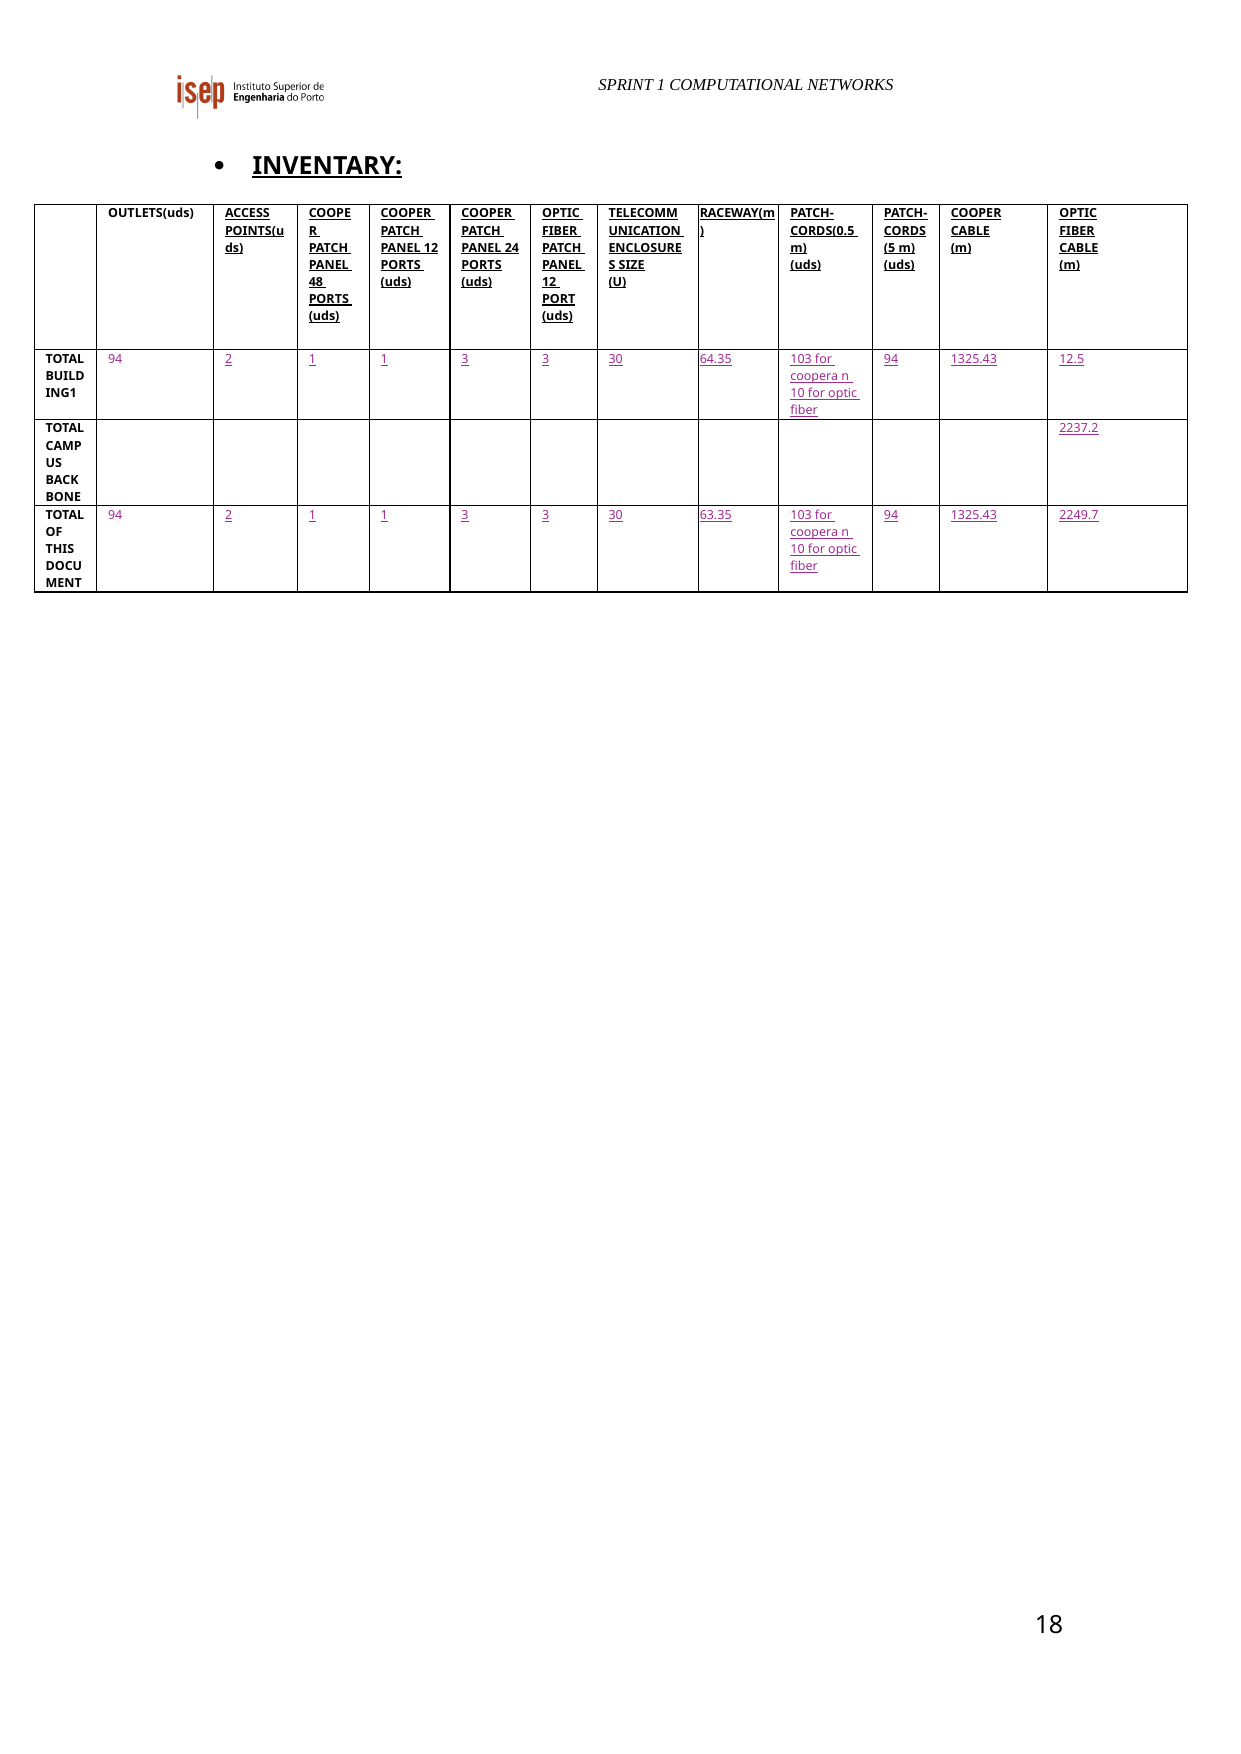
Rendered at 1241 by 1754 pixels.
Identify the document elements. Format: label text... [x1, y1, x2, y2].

table_cell 2249.7 [1048, 506, 1187, 591]
table_cell 1325.43 [940, 350, 1047, 418]
table_cell 3 [451, 350, 530, 418]
table_cell 3 [531, 350, 597, 418]
table_header COOPER CABLE (m) [940, 205, 1047, 349]
table_cell 2 [214, 350, 297, 418]
table_header [35, 205, 96, 349]
table_header OPTIC FIBER PATCH PANEL 12 PORT (uds) [531, 205, 597, 349]
table_cell 94 [97, 350, 213, 418]
table_cell TOTAL OF THIS DOCUMENT [35, 506, 96, 591]
table_cell 1 [298, 350, 369, 418]
table_header PATCH-CORDS(0.5 m) (uds) [779, 205, 872, 349]
table_cell 63.35 [699, 506, 778, 591]
table_header OUTLETS(uds) [97, 205, 213, 349]
table_cell 3 [451, 506, 530, 591]
table_header RACEWAY(m) [699, 205, 778, 349]
table_header TELECOMMUNICATION ENCLOSURES SIZE (U) [598, 205, 698, 349]
table_cell 103 for coopera n 10 for optic fiber [779, 350, 872, 418]
table_cell 30 [598, 506, 698, 591]
table_cell [699, 420, 778, 505]
table_cell 3 [531, 506, 597, 591]
table_cell [940, 420, 1047, 505]
table_cell 64.35 [699, 350, 778, 418]
table_header ACCESS POINTS(uds) [214, 205, 297, 349]
table_cell [451, 420, 530, 505]
table_cell [779, 420, 872, 505]
table_cell 94 [873, 506, 939, 591]
list INVENTARY: [215, 148, 1063, 182]
table_cell 1 [298, 506, 369, 591]
table_header COOPER PATCH PANEL 24 PORTS (uds) [451, 205, 530, 349]
table_cell 2237.2 [1048, 420, 1187, 505]
table_header OPTIC FIBER CABLE (m) [1048, 205, 1187, 349]
table_header PATCH-CORDS (5 m) (uds) [873, 205, 939, 349]
table_cell [97, 420, 213, 505]
table_header COOPER PATCH PANEL 12 PORTS (uds) [370, 205, 449, 349]
table_cell [873, 420, 939, 505]
table_cell 1 [370, 506, 449, 591]
table_cell 12.5 [1048, 350, 1187, 418]
table_cell 94 [873, 350, 939, 418]
table_cell 94 [97, 506, 213, 591]
table_cell 1 [370, 350, 449, 418]
table_cell [598, 420, 698, 505]
table_cell [531, 420, 597, 505]
table_cell 103 for coopera n 10 for optic fiber [779, 506, 872, 591]
table_cell TOTAL CAMPUS BACKBONE [35, 420, 96, 505]
table_cell [214, 420, 297, 505]
table_header COOPER PATCH PANEL 48 PORTS (uds) [298, 205, 369, 349]
table_cell [298, 420, 369, 505]
table_cell 2 [214, 506, 297, 591]
table_cell [370, 420, 449, 505]
table_cell TOTAL BUILDING1 [35, 350, 96, 418]
table_cell 1325.43 [940, 506, 1047, 591]
table_cell 30 [598, 350, 698, 418]
